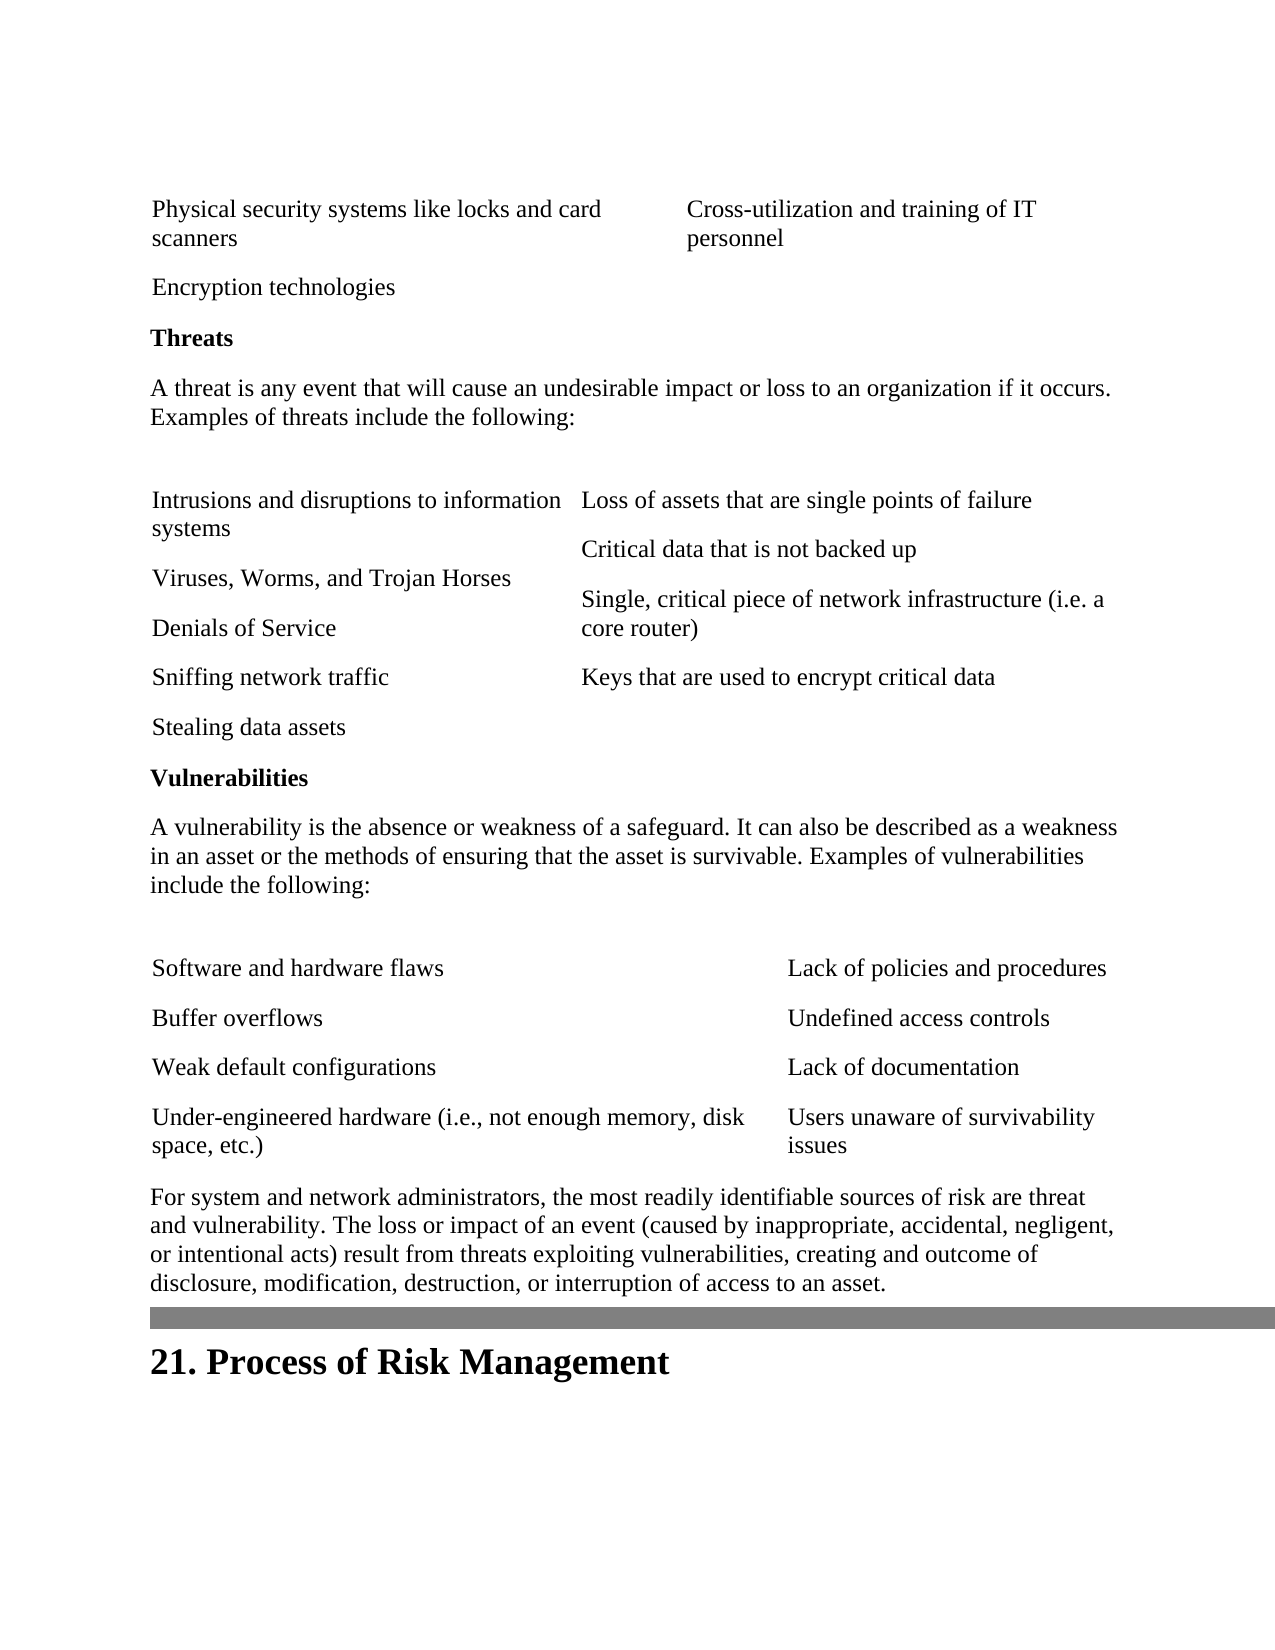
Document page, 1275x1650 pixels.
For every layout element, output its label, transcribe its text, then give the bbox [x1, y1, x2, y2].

table_cell Lack of policies and procedures Undefined access controls Lack of documentation Users unaware of survivability issues [786, 941, 1134, 1171]
table_cell Loss of assets that are single points of failure Critical data that is not backed up Single, critical piece of network infrastructure (i.e. a core router) Keys that are used to encrypt critical data [580, 473, 1134, 752]
table_cell Intrusions and disruptions to information systems Viruses, Worms, and Trojan Horses Denials of Service Sniffing network traffic Stealing data assets [150, 473, 579, 752]
table_header [150, 441, 579, 473]
table_header [786, 909, 1134, 941]
table_header [150, 909, 786, 941]
text Threats [150, 323, 1125, 352]
subtitle 21. Process of Risk Management [150, 1339, 1125, 1382]
table_header [685, 150, 1134, 182]
table_cell Physical security systems like locks and card scanners Encryption technologies [150, 182, 685, 313]
text A vulnerability is the absence or weakness of a safeguard. It can also be described as a weakness in an asset or the methods of ensuring that the asset is survivable. Examples of vulnerabilities include the following: [150, 812, 1125, 899]
table_cell Cross-utilization and training of IT personnel [685, 182, 1134, 313]
table_header [150, 150, 685, 182]
text Vulnerabilities [150, 763, 1125, 792]
table_header [580, 441, 1134, 473]
table_cell Software and hardware flaws Buffer overflows Weak default configurations Under-engineered hardware (i.e., not enough memory, disk space, etc.) [150, 941, 786, 1171]
text A threat is any event that will cause an undesirable impact or loss to an organization if it occurs. Examples of threats include the following: [150, 373, 1125, 430]
text For system and network administrators, the most readily identifiable sources of risk are threat and vulnerability. The loss or impact of an event (caused by inappropriate, accidental, negligent, or intentional acts) result from threats exploiting vulnerabilities, creating and outcome of disclosure, modification, destruction, or interruption of access to an asset. [150, 1182, 1125, 1297]
